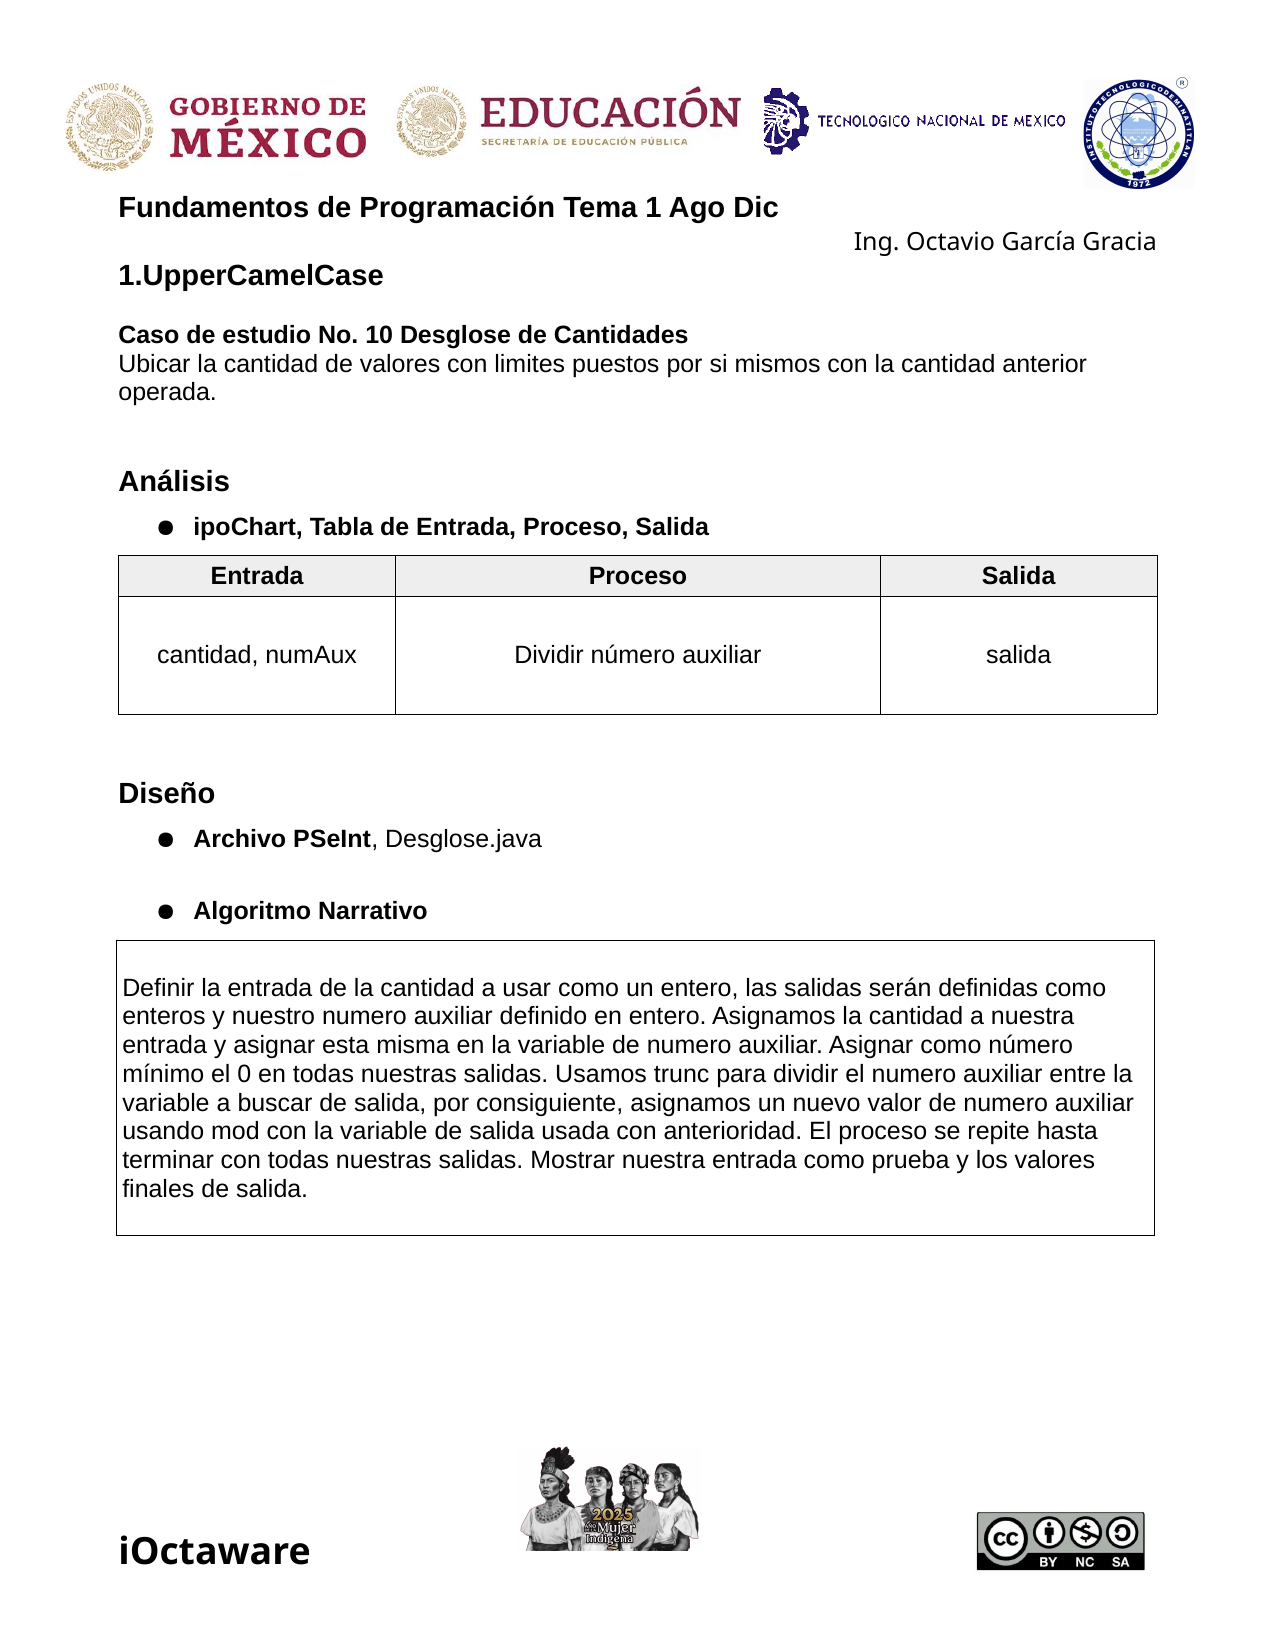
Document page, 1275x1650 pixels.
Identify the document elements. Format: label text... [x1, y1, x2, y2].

table_header Proceso [396, 556, 880, 596]
table_cell salida [881, 597, 1157, 714]
text Ubicar la cantidad de valores con limites puestos por si mismos con la cantidad anterior operada. [118, 349, 1157, 406]
text 1.UpperCamelCase [118, 258, 1157, 291]
picture [515, 1446, 702, 1551]
list ipoChart, Tabla de Entrada, Proceso, Salida [156, 512, 1157, 540]
picture [392, 83, 741, 159]
picture [974, 1510, 1147, 1573]
table_cell cantidad, numAux [119, 597, 395, 714]
list Algoritmo Narrativo [156, 896, 1157, 925]
text Diseño [118, 776, 1157, 810]
text Caso de estudio No. 10 Desglose de Cantidades [118, 320, 1157, 349]
table_header Definir la entrada de la cantidad a usar como un entero, las salidas serán definidas como enteros y nuestro numero auxiliar definido en entero. Asignamos la cantidad a nuestra entrada y asignar esta misma en la variable de numero auxiliar. Asignar como número mínimo el 0 en todas nuestras salidas. Usamos trunc para dividir el numero auxiliar entre la variable a buscar de salida, por consiguiente, asignamos un nuevo valor de numero auxiliar usando mod con la variable de salida usada con anterioridad. El proceso se repite hasta terminar con todas nuestras salidas. Mostrar nuestra entrada como prueba y los valores finales de salida. [117, 941, 1154, 1235]
table_header Entrada [119, 556, 395, 596]
text Análisis [118, 464, 1157, 497]
picture [1083, 77, 1194, 189]
list Archivo PSeInt, Desglose.java [156, 824, 1157, 853]
picture [65, 83, 366, 171]
table_header Salida [881, 556, 1157, 596]
table_cell Dividir número auxiliar [396, 597, 880, 714]
picture [762, 84, 1073, 158]
